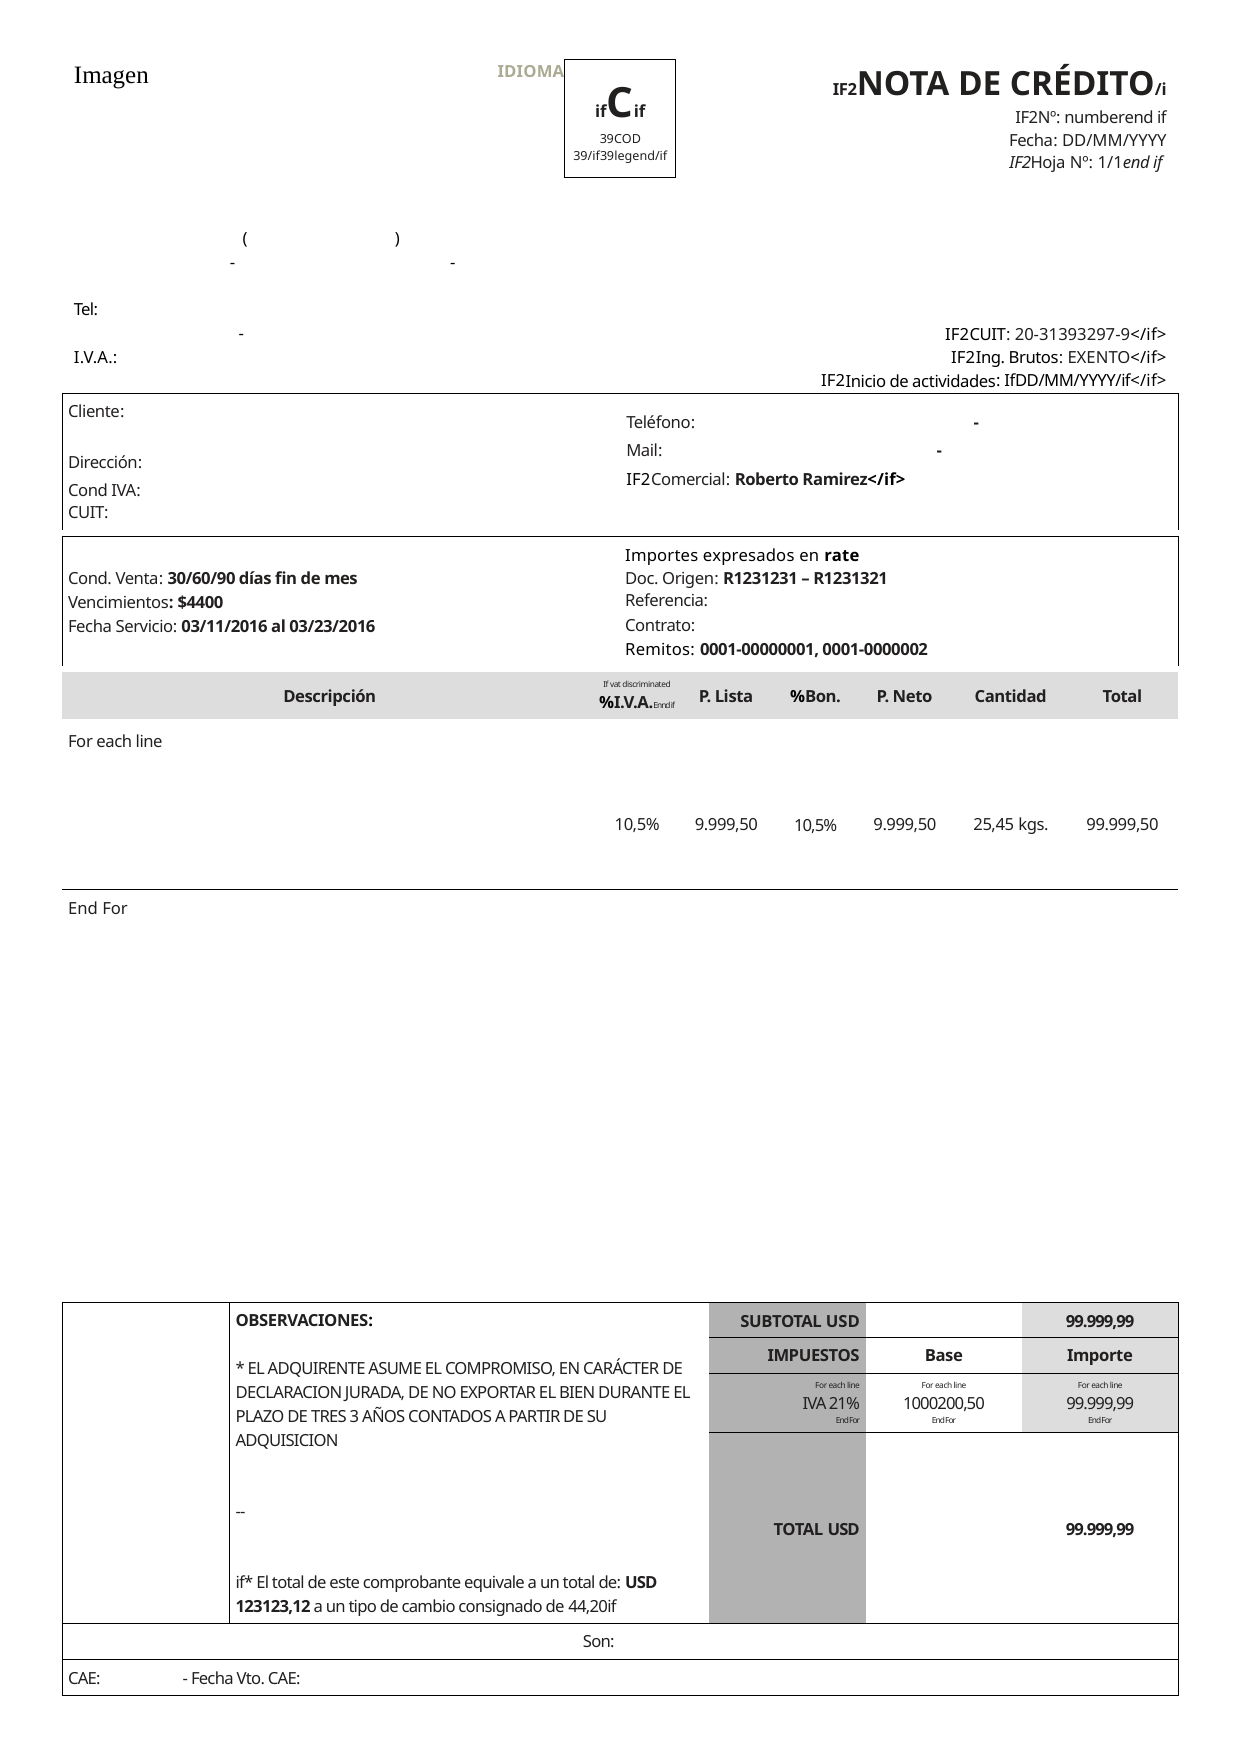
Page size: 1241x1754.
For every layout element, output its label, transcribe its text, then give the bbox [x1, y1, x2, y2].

table_cell [676, 890, 776, 925]
table_header [598, 724, 676, 759]
table_cell [598, 890, 676, 925]
table_cell 25,45 kgs. [955, 759, 1067, 889]
table_cell [1067, 890, 1178, 925]
table_cell 10,5% [776, 759, 854, 889]
table_header [955, 724, 1067, 759]
table_cell End For [62, 890, 598, 925]
table_cell 99.999,50 [1067, 759, 1178, 889]
table_cell 9.999,50 [855, 759, 955, 889]
table_header [676, 724, 776, 759]
table_header [855, 724, 955, 759]
table_cell <line.name + (line._fields.get('lot_ids') and line.lot_ids.filtered('dispatch_number') and '. Despachos: %s' % ', '.join(line.lot_ids.filtered('dispatch_number').mapped('dispatch_number')) or '') + (o.journal_id.afip_ws == 'wsbfe' and line.product_id.l10n_ar_ncm_code and '. NCM: %s' % line.product_id.l10n_ar_ncm_code or '')> [62, 759, 598, 889]
table_cell [955, 890, 1067, 925]
table_header [776, 724, 854, 759]
table_cell 10,5% [598, 759, 676, 889]
table_cell [776, 890, 854, 925]
table_header [1067, 724, 1178, 759]
table_cell 9.999,50 [676, 759, 776, 889]
table_cell [855, 890, 955, 925]
table_header For each line [62, 724, 598, 759]
